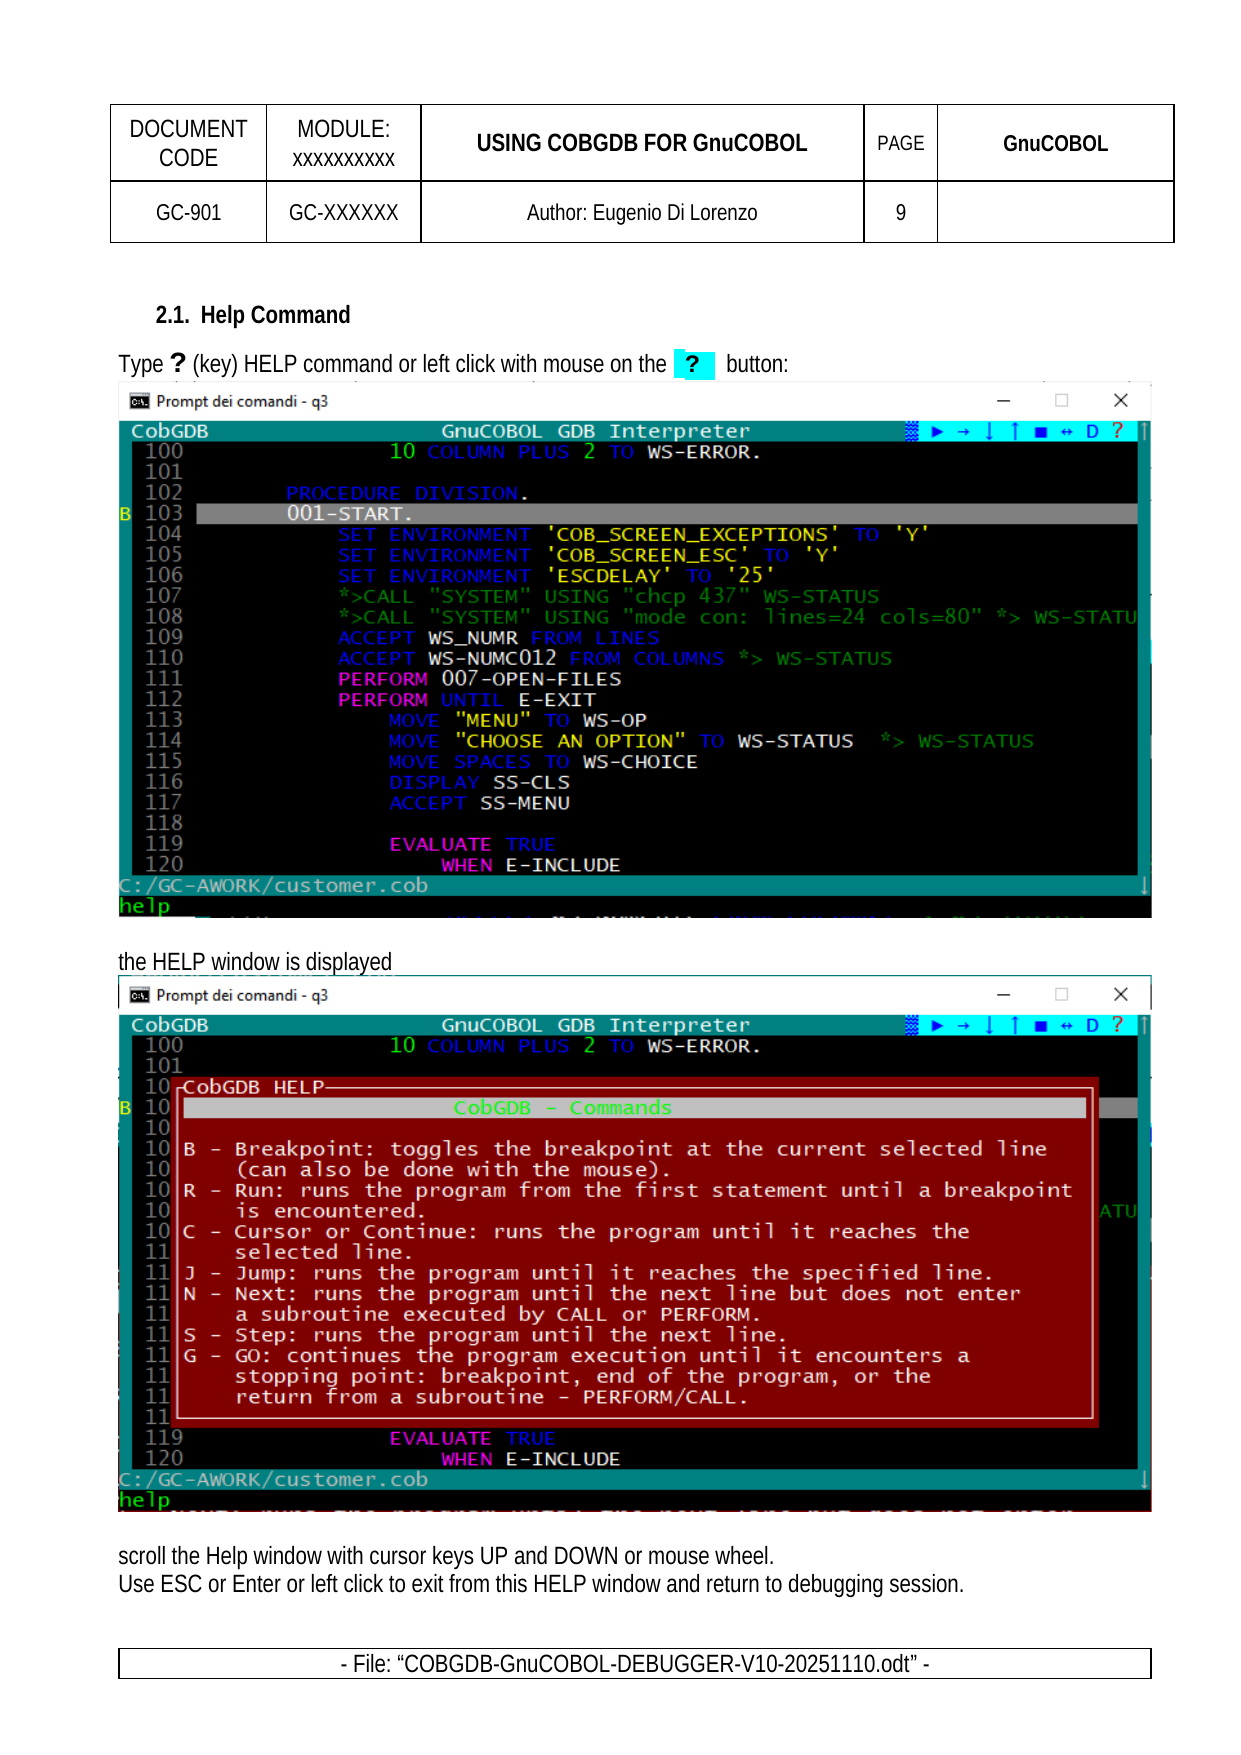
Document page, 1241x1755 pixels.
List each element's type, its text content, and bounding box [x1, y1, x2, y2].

picture [118, 975, 1152, 1512]
text scroll the Help window with cursor keys UP and DOWN or mouse wheel. [118, 1541, 1152, 1569]
text Type ? (key) HELP command or left click with mouse on the ? button: [118, 348, 1152, 381]
picture [118, 381, 1152, 918]
text Use ESC or Enter or left click to exit from this HELP window and return to debugging session. [118, 1569, 1152, 1598]
subtitle Help Command [156, 300, 1152, 329]
text the HELP window is displayed [118, 947, 1152, 975]
